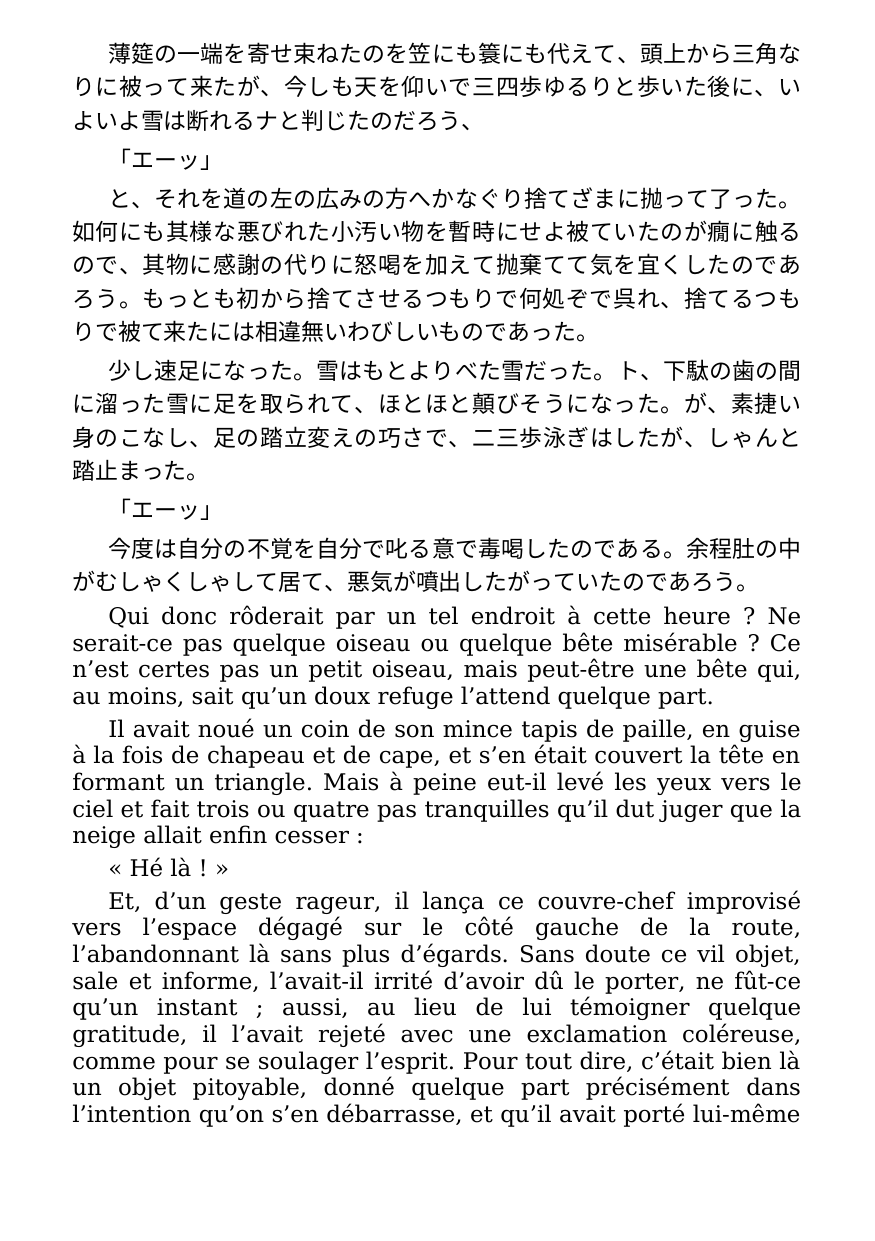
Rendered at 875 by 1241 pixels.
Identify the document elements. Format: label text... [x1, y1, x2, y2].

text Et, d’un geste rageur, il lança ce couvre-chef improvisé vers l’espace dégagé sur le côté gauche de la route, l’abandonnant là sans plus d’égards. Sans doute ce vil objet, sale et informe, l’avait-il irrité d’avoir dû le porter, ne fût-ce qu’un instant ; aussi, au lieu de lui témoigner quelque gratitude, il l’avait rejeté avec une exclamation coléreuse, comme pour se soulager l’esprit. Pour tout dire, c’était bien là un objet pitoyable, donné quelque part précisément dans l’intention qu’on s’en débarrasse, et qu’il avait porté lui-même [72, 888, 802, 1128]
text Il avait noué un coin de son mince tapis de paille, en guise à la fois de chapeau et de cape, et s’en était couvert la tête en formant un triangle. Mais à peine eut-il levé les yeux vers le ciel et fait trois ou quatre pas tranquilles qu’il dut juger que la neige allait enfin cesser : [72, 716, 802, 849]
text 薄筵の一端を寄せ束ねたのを笠にも簑にも代えて、頭上から三角なりに被って来たが、今しも天を仰いで三四歩ゆるりと歩いた後に、いよいよ雪は断れるナと判じたのだろう、 [72, 36, 802, 136]
text Qui donc rôderait par un tel endroit à cette heure ? Ne serait-ce pas quelque oiseau ou quelque bête misérable ? Ce n’est certes pas un petit oiseau, mais peut-être une bête qui, au moins, sait qu’un doux refuge l’attend quelque part. [72, 603, 802, 710]
text 少し速足になった。雪はもとよりべた雪だった。ト、下駄の歯の間に溜った雪に足を取られて、ほとほと顛びそうになった。が、素捷い身のこなし、足の踏立変えの巧さで、二三歩泳ぎはしたが、しゃんと踏止まった。 [72, 353, 802, 486]
text 「エーッ」 [72, 492, 802, 525]
text « Hé là ! » [72, 855, 802, 882]
text 今度は自分の不覚を自分で叱る意で毒喝したのである。余程肚の中がむしゃくしゃして居て、悪気が噴出したがっていたのであろう。 [72, 531, 802, 597]
text と、それを道の左の広みの方へかなぐり捨てざまに抛って了った。如何にも其様な悪びれた小汚い物を暫時にせよ被ていたのが癇に触るので、其物に感謝の代りに怒喝を加えて抛棄てて気を宜くしたのであろう。もっとも初から捨てさせるつもりで何処ぞで呉れ、捨てるつもりで被て来たには相違無いわびしいものであった。 [72, 181, 802, 347]
text 「エーッ」 [72, 142, 802, 175]
